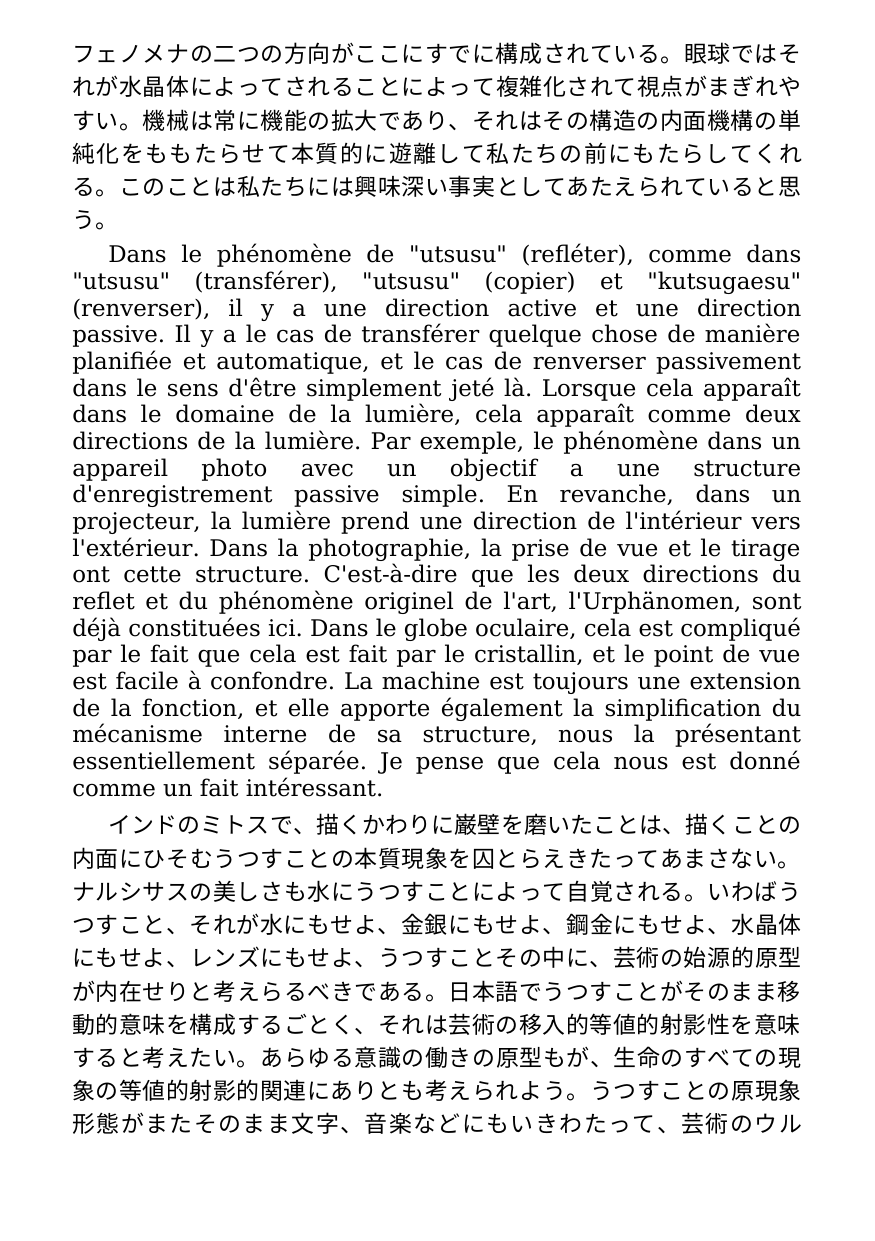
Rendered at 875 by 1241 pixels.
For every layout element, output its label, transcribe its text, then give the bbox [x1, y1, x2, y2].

text インドのミトスで、描くかわりに巌壁を磨いたことは、描くことの内面にひそむうつすことの本質現象を囚とらえきたってあまさない。ナルシサスの美しさも水にうつすことによって自覚される。いわばうつすこと、それが水にもせよ、金銀にもせよ、鋼金にもせよ、水晶体にもせよ、レンズにもせよ、うつすことその中に、芸術の始源的原型が内在せりと考えらるべきである。日本語でうつすことがそのまま移動的意味を構成するごとく、それは芸術の移入的等値的射影性を意味すると考えたい。あらゆる意識の働きの原型もが、生命のすべての現象の等値的射影的関連にありとも考えられよう。うつすことの原現象形態がまたそのまま文字、音楽などにもいきわたって、芸術のウル [72, 807, 802, 1139]
text Dans le phénomène de "utsusu" (refléter), comme dans "utsusu" (transférer), "utsusu" (copier) et "kutsugaesu" (renverser), il y a une direction active et une direction passive. Il y a le cas de transférer quelque chose de manière planifiée et automatique, et le cas de renverser passivement dans le sens d'être simplement jeté là. Lorsque cela apparaît dans le domaine de la lumière, cela apparaît comme deux directions de la lumière. Par exemple, le phénomène dans un appareil photo avec un objectif a une structure d'enregistrement passive simple. En revanche, dans un projecteur, la lumière prend une direction de l'intérieur vers l'extérieur. Dans la photographie, la prise de vue et le tirage ont cette structure. C'est-à-dire que les deux directions du reflet et du phénomène originel de l'art, l'Urphänomen, sont déjà constituées ici. Dans le globe oculaire, cela est compliqué par le fait que cela est fait par le cristallin, et le point de vue est facile à confondre. La machine est toujours une extension de la fonction, et elle apporte également la simplification du mécanisme interne de sa structure, nous la présentant essentiellement séparée. Je pense que cela nous est donné comme un fait intéressant. [72, 241, 802, 801]
text フェノメナの二つの方向がここにすでに構成されている。眼球ではそれが水晶体によってされることによって複雑化されて視点がまぎれやすい。機械は常に機能の拡大であり、それはその構造の内面機構の単純化をももたらせて本質的に遊離して私たちの前にもたらしてくれる。このことは私たちには興味深い事実としてあたえられていると思う。 [72, 36, 802, 235]
